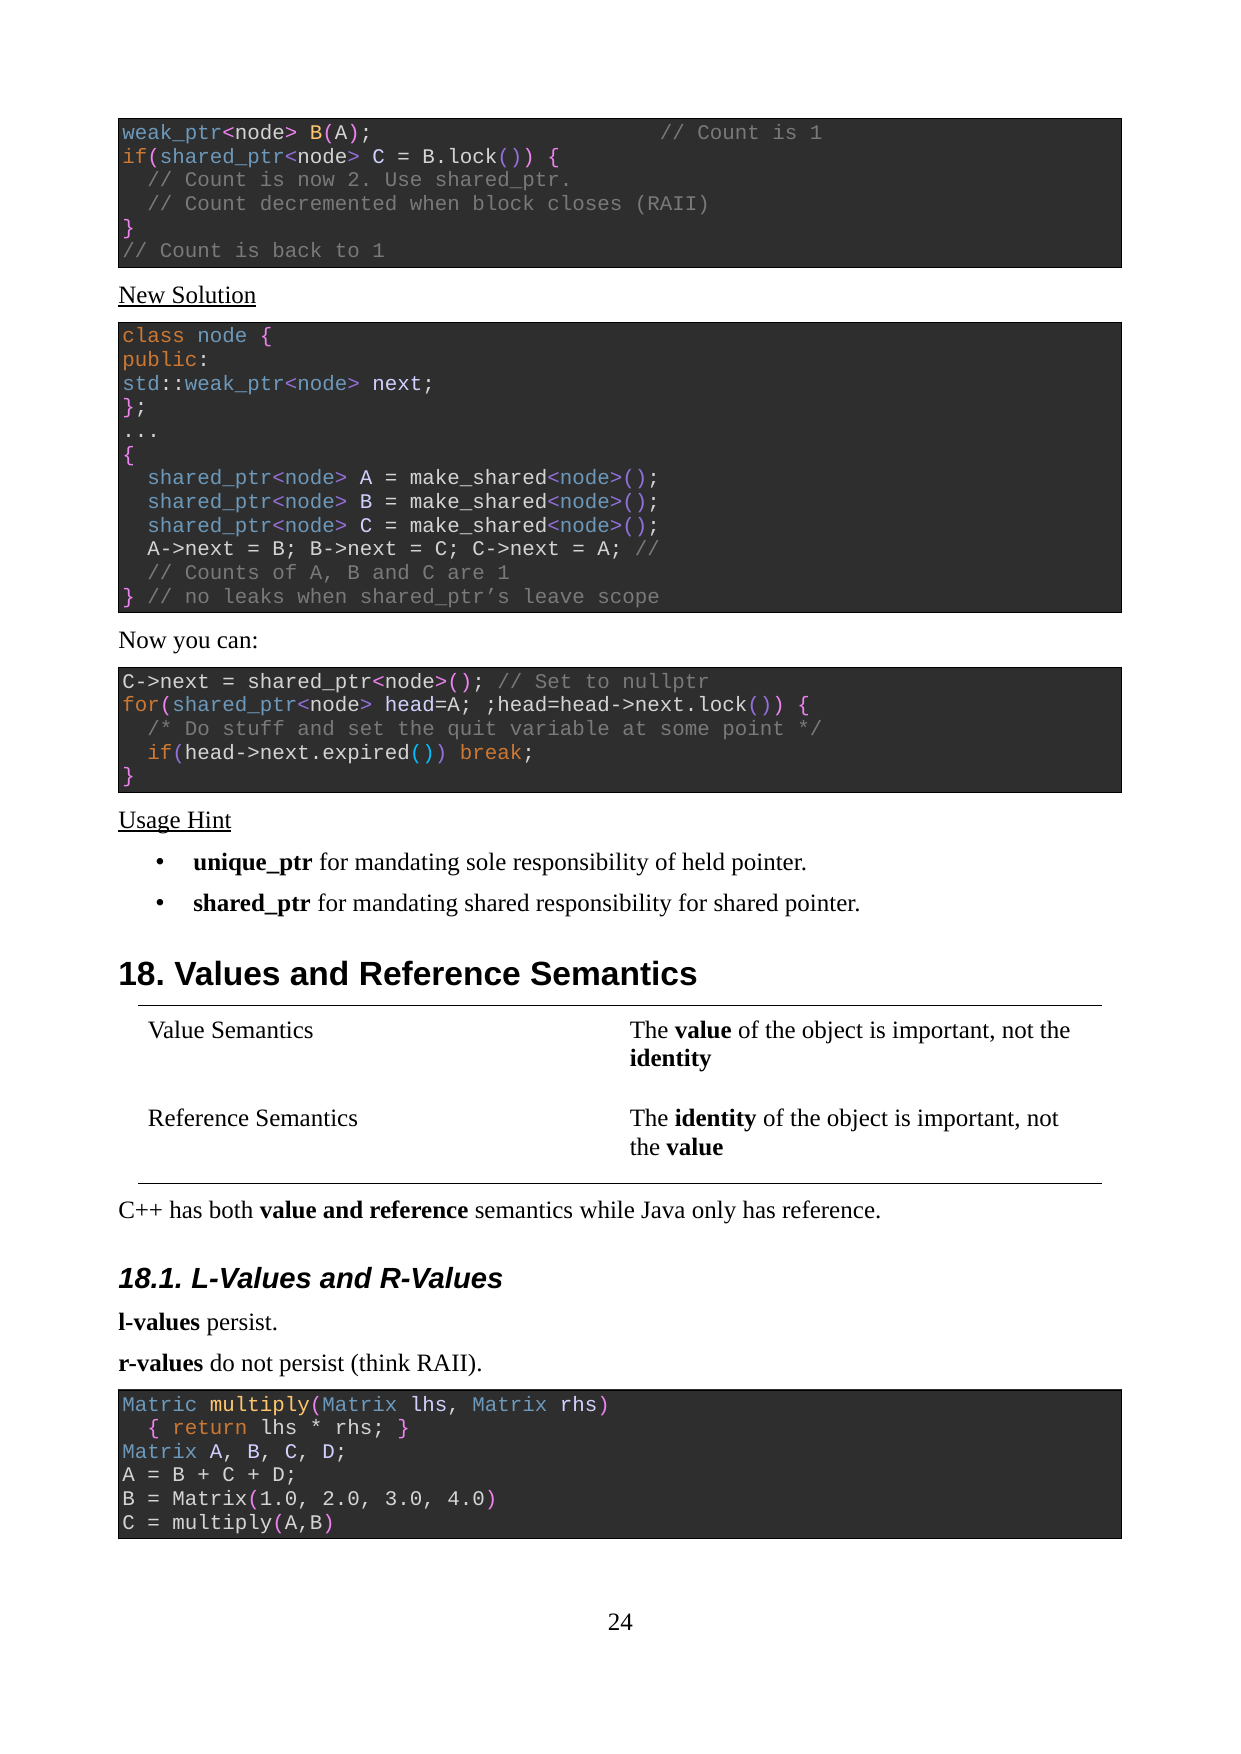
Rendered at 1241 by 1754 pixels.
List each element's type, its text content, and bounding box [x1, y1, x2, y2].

text weak_ptr<node> B(A); // Count is 1 [119, 119, 1121, 142]
text A = B + C + D; [119, 1461, 1121, 1484]
text Usage Hint [118, 805, 1122, 834]
text } [119, 761, 1121, 792]
list unique_ptr for mandating sole responsibility of held pointer. [156, 847, 1122, 875]
text New Solution [118, 280, 1122, 309]
text shared_ptr<node> C = make_shared<node>(); [119, 511, 1121, 534]
text if(shared_ptr<node> C = B.lock()) { [119, 142, 1121, 165]
text ... [119, 416, 1121, 440]
text } [119, 213, 1121, 236]
text // Counts of A, B and C are 1 [119, 558, 1121, 582]
text C->next = shared_ptr<node>(); // Set to nullptr [119, 668, 1121, 691]
text C++ has both value and reference semantics while Java only has reference. [118, 1195, 1122, 1223]
text B = Matrix(1.0, 2.0, 3.0, 4.0) [119, 1484, 1121, 1508]
table_cell The identity of the object is important, not the value [620, 1094, 1102, 1183]
text class node { [119, 323, 1121, 345]
text shared_ptr<node> A = make_shared<node>(); [119, 463, 1121, 487]
text { return lhs * rhs; } [119, 1413, 1121, 1437]
text }; [119, 392, 1121, 416]
subtitle L-Values and R-Values [118, 1261, 1122, 1294]
text Now you can: [118, 626, 1122, 654]
table_header Value Semantics [138, 1006, 620, 1094]
text Matric multiply(Matrix lhs, Matrix rhs) [119, 1391, 1121, 1413]
table_cell Reference Semantics [138, 1094, 620, 1183]
text l-values persist. [118, 1307, 1122, 1336]
text // Count is back to 1 [119, 236, 1121, 267]
text /* Do stuff and set the quit variable at some point */ [119, 714, 1121, 738]
text shared_ptr<node> B = make_shared<node>(); [119, 487, 1121, 511]
text } // no leaks when shared_ptr’s leave scope [119, 582, 1121, 612]
text // Count decremented when block closes (RAII) [119, 189, 1121, 213]
text if(head->next.expired()) break; [119, 738, 1121, 761]
list shared_ptr for mandating shared responsibility for shared pointer. [156, 888, 1122, 917]
text A->next = B; B->next = C; C->next = A; // [119, 534, 1121, 558]
text Matrix A, B, C, D; [119, 1437, 1121, 1461]
text std::weak_ptr<node> next; [119, 369, 1121, 392]
table_header The value of the object is important, not the identity [620, 1006, 1102, 1094]
text public: [119, 345, 1121, 369]
subtitle Values and Reference Semantics [118, 954, 1122, 993]
text // Count is now 2. Use shared_ptr. [119, 165, 1121, 189]
text C = multiply(A,B) [119, 1508, 1121, 1538]
text r-values do not persist (think RAII). [118, 1348, 1122, 1377]
text { [119, 440, 1121, 463]
text for(shared_ptr<node> head=A; ;head=head->next.lock()) { [119, 691, 1121, 714]
